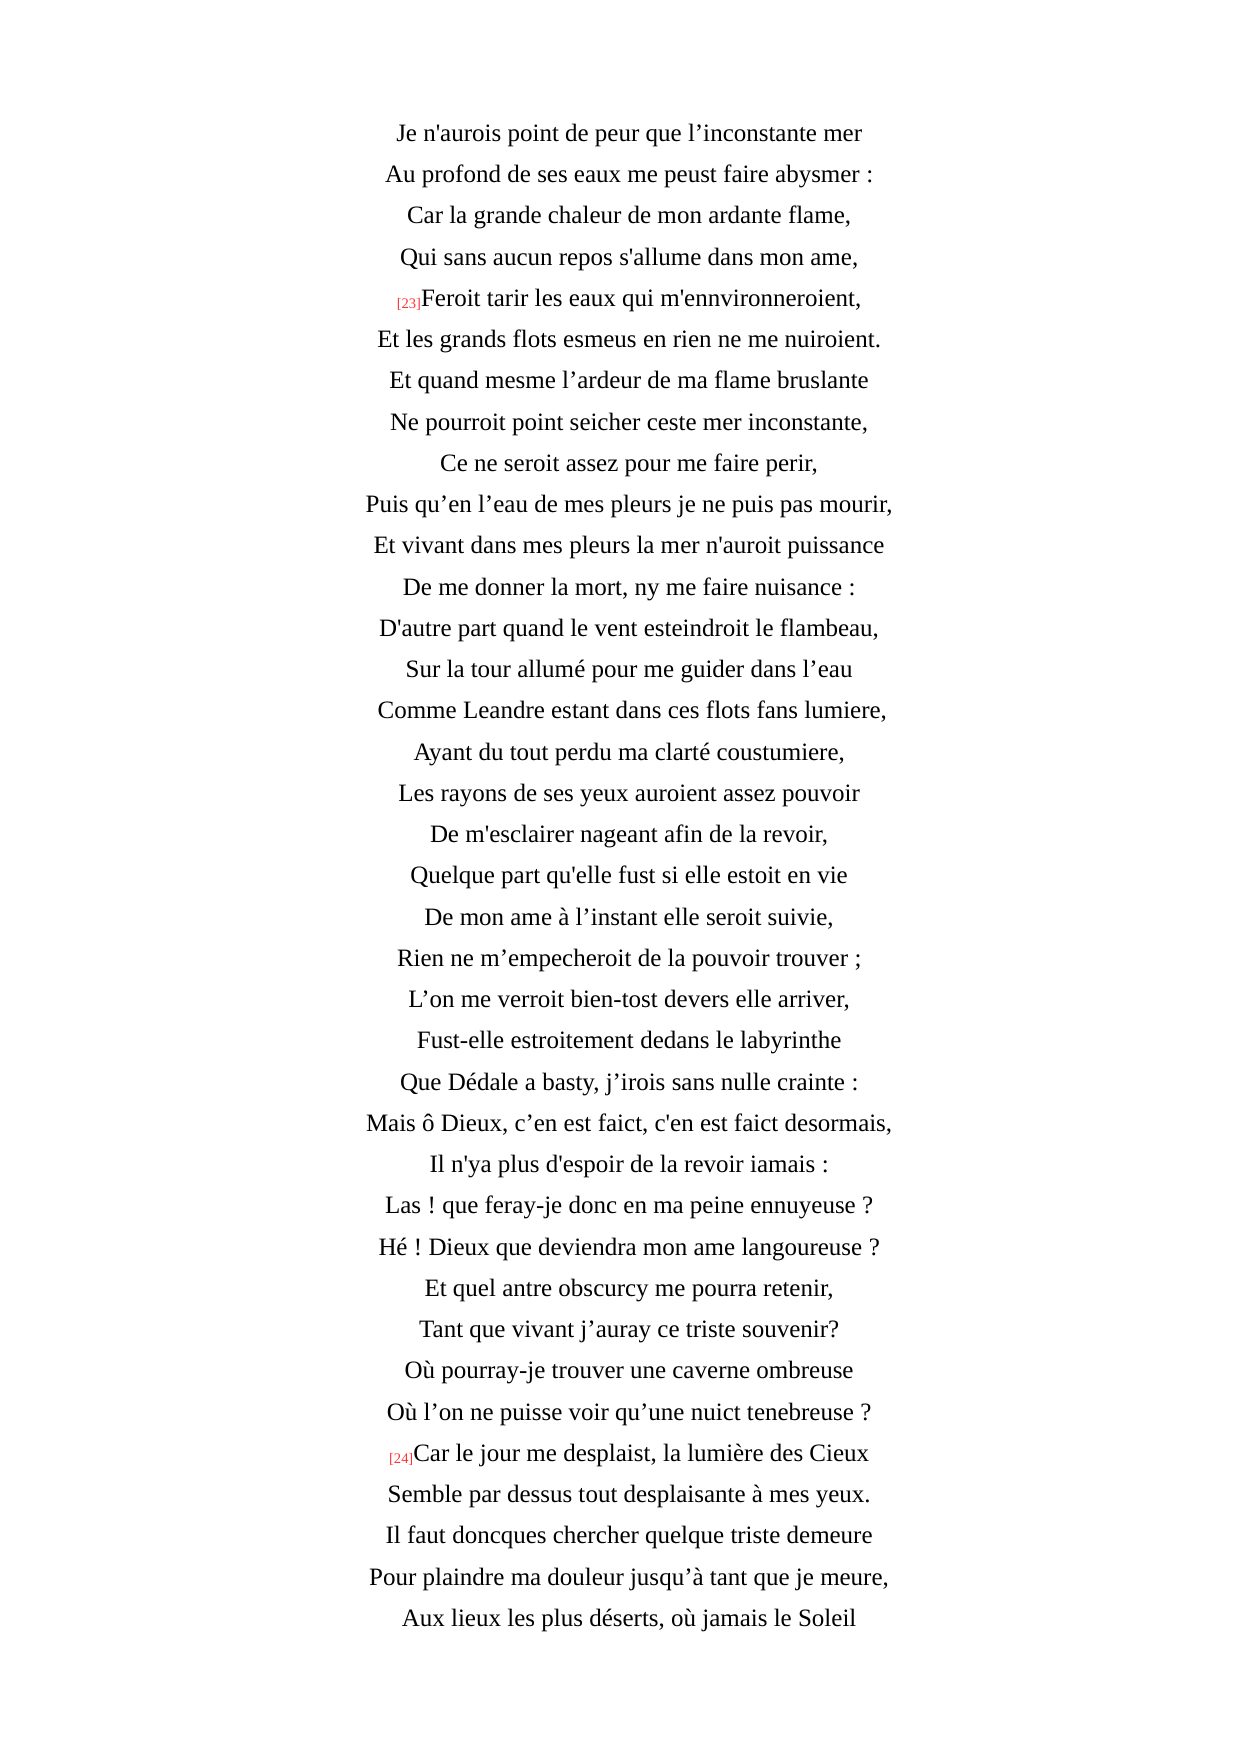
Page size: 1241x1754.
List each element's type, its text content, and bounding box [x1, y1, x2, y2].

text D'autre part quand le vent esteindroit le flambeau, [118, 613, 1122, 642]
text De me donner la mort, ny me faire nuisance : [118, 572, 1122, 601]
text [24]Car le jour me desplaist, la lumière des Cieux [118, 1438, 1122, 1467]
text Où pourray-je trouver une caverne ombreuse [118, 1356, 1122, 1384]
text Puis qu’en l’eau de mes pleurs je ne puis pas mourir, [118, 489, 1122, 518]
text Et les grands flots esmeus en rien ne me nuiroient. [118, 324, 1122, 353]
text De m'esclairer nageant afin de la revoir, [118, 819, 1122, 848]
text Que Dédale a basty, j’irois sans nulle crainte : [118, 1067, 1122, 1096]
text De mon ame à l’instant elle seroit suivie, [118, 902, 1122, 931]
text L’on me verroit bien-tost devers elle arriver, [118, 984, 1122, 1013]
text Ne pourroit point seicher ceste mer inconstante, [118, 407, 1122, 436]
text [23]Feroit tarir les eaux qui m'ennvironneroient, [118, 283, 1122, 312]
text Sur la tour allumé pour me guider dans l’eau [118, 654, 1122, 683]
text Comme Leandre estant dans ces flots fans lumiere, [118, 696, 1122, 724]
text Les rayons de ses yeux auroient assez pouvoir [118, 778, 1122, 807]
text Ayant du tout perdu ma clarté coustumiere, [118, 737, 1122, 766]
text Au profond de ses eaux me peust faire abysmer : [118, 159, 1122, 188]
text Ce ne seroit assez pour me faire perir, [118, 448, 1122, 477]
text Et vivant dans mes pleurs la mer n'auroit puissance [118, 531, 1122, 559]
text Semble par dessus tout desplaisante à mes yeux. [118, 1479, 1122, 1508]
text Et quand mesme l’ardeur de ma flame bruslante [118, 366, 1122, 394]
text Aux lieux les plus déserts, où jamais le Soleil [118, 1603, 1122, 1632]
text Qui sans aucun repos s'allume dans mon ame, [118, 242, 1122, 271]
text Je n'aurois point de peur que l’inconstante mer [118, 118, 1122, 147]
text Tant que vivant j’auray ce triste souvenir? [118, 1314, 1122, 1343]
text Las ! que feray-je donc en ma peine ennuyeuse ? [118, 1191, 1122, 1219]
text Car la grande chaleur de mon ardante flame, [118, 201, 1122, 229]
text Pour plaindre ma douleur jusqu’à tant que je meure, [118, 1562, 1122, 1591]
text Quelque part qu'elle fust si elle estoit en vie [118, 861, 1122, 889]
text Hé ! Dieux que deviendra mon ame langoureuse ? [118, 1232, 1122, 1261]
text Rien ne m’empecheroit de la pouvoir trouver ; [118, 943, 1122, 972]
text Et quel antre obscurcy me pourra retenir, [118, 1273, 1122, 1302]
text Fust-elle estroitement dedans le labyrinthe [118, 1026, 1122, 1054]
text Mais ô Dieux, c’en est faict, c'en est faict desormais, [118, 1108, 1122, 1137]
text Où l’on ne puisse voir qu’une nuict tenebreuse ? [118, 1397, 1122, 1426]
text Il n'ya plus d'espoir de la revoir iamais : [118, 1149, 1122, 1178]
text Il faut doncques chercher quelque triste demeure [118, 1521, 1122, 1549]
